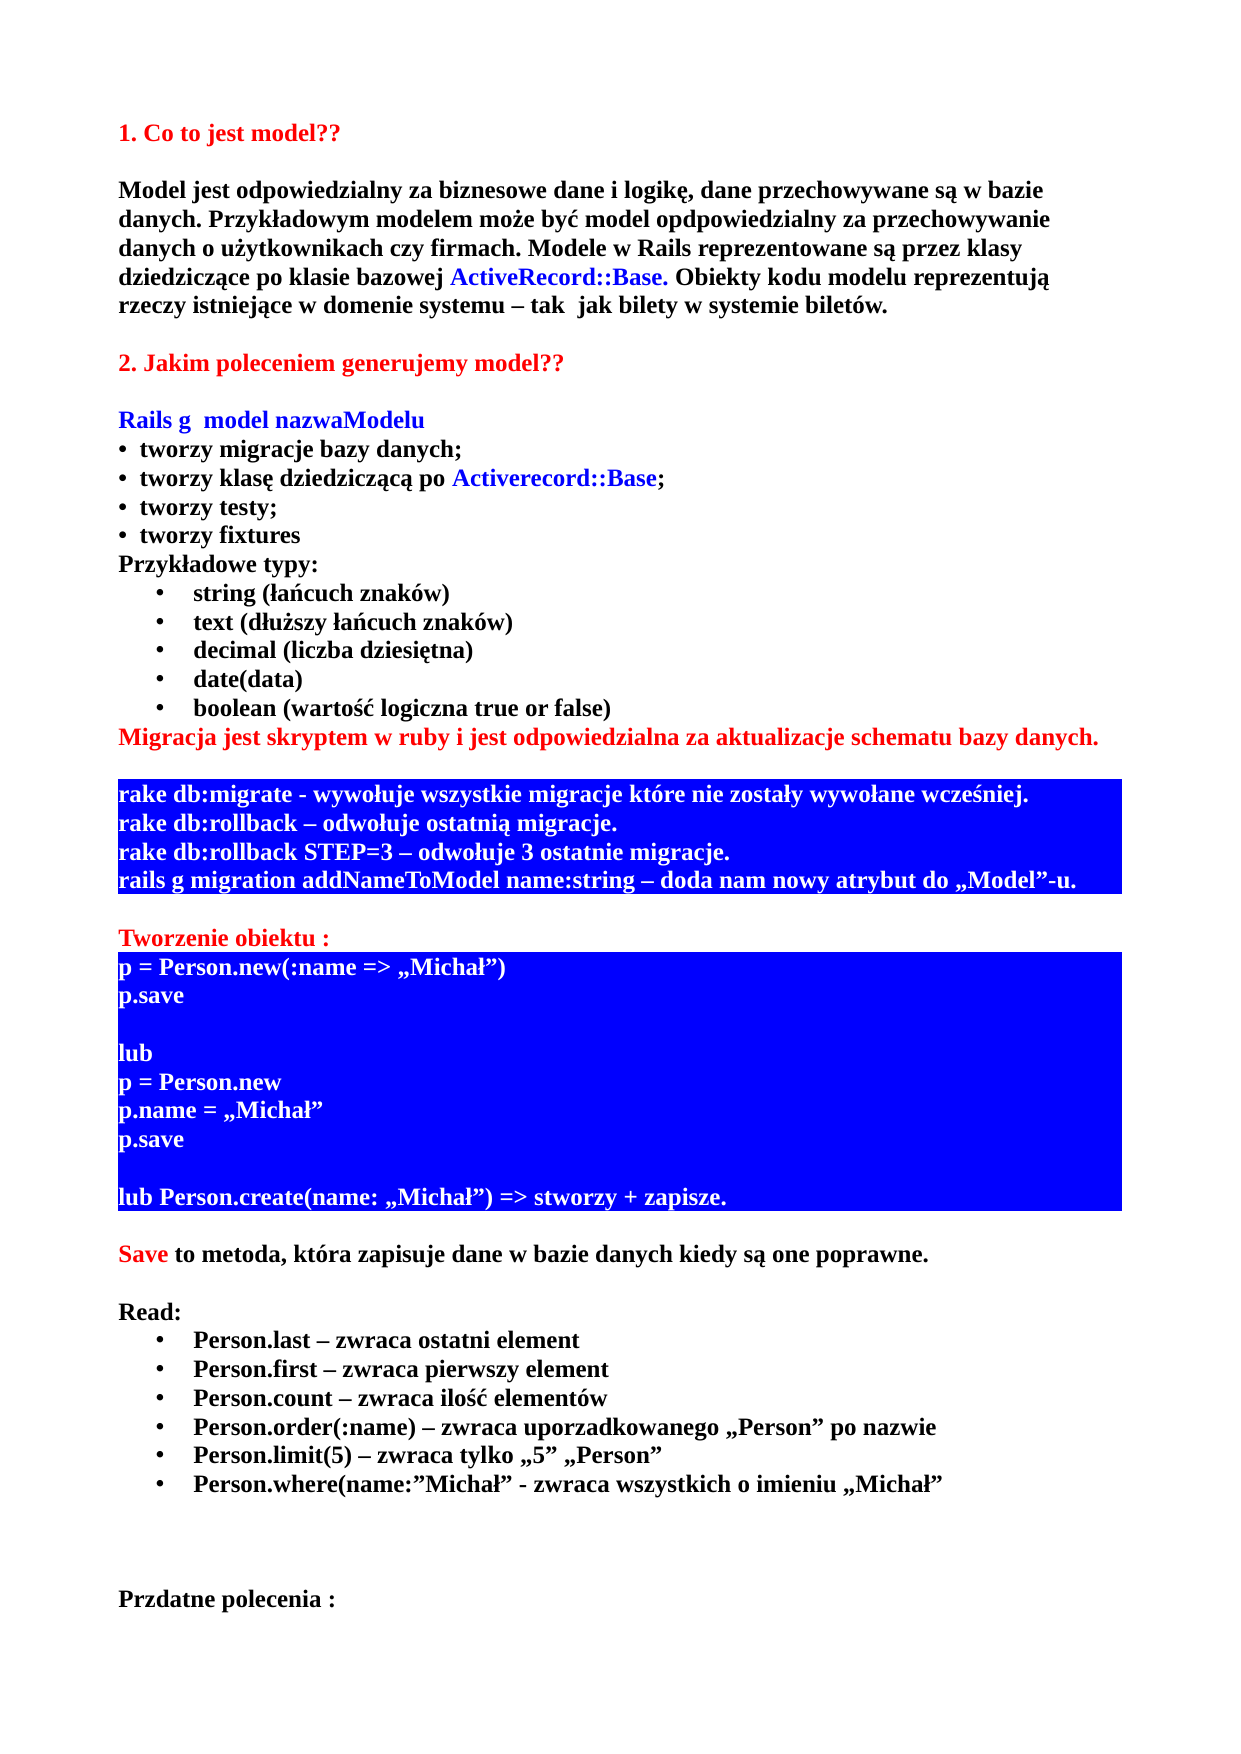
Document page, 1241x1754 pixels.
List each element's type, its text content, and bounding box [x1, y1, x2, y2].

text • tworzy klasę dziedziczącą po Activerecord::Base; [118, 463, 1122, 492]
text • tworzy testy; [118, 492, 1122, 521]
text Model jest odpowiedzialny za biznesowe dane i logikę, dane przechowywane są w bazie danych. Przykładowym modelem może być model opdpowiedzialny za przechowywanie danych o użytkownikach czy firmach. Modele w Rails reprezentowane są przez klasy dziedziczące po klasie bazowej ActiveRecord::Base. Obiekty kodu modelu reprezentują [118, 176, 1122, 291]
list Person.order(:name) – zwraca uporzadkowanego „Person” po nazwie [156, 1412, 1122, 1441]
list string (łańcuch znaków) [156, 578, 1122, 607]
list date(data) [156, 664, 1122, 693]
text rails g migration addNameToModel name:string – doda nam nowy atrybut do „Model”-u. [118, 866, 1122, 894]
text Przdatne polecenia : [118, 1584, 1122, 1613]
text p = Person.new [118, 1067, 1122, 1096]
text 1. Co to jest model?? [118, 118, 1122, 147]
text 2. Jakim poleceniem generujemy model?? [118, 348, 1122, 377]
list decimal (liczba dziesiętna) [156, 636, 1122, 664]
text rake db:rollback – odwołuje ostatnią migracje. [118, 808, 1122, 837]
text p.save [118, 981, 1122, 1009]
list text (dłuższy łańcuch znaków) [156, 607, 1122, 636]
list boolean (wartość logiczna true or false) [156, 693, 1122, 722]
text p = Person.new(:name => „Michał”) [118, 952, 1122, 981]
text Read: [118, 1297, 1122, 1326]
text lub [118, 1038, 1122, 1067]
text rake db:rollback STEP=3 – odwołuje 3 ostatnie migracje. [118, 837, 1122, 866]
text • tworzy migracje bazy danych; [118, 434, 1122, 463]
text rake db:migrate - wywołuje wszystkie migracje które nie zostały wywołane wcześniej. [118, 779, 1122, 808]
text p.name = „Michał” [118, 1096, 1122, 1124]
text rzeczy istniejące w domenie systemu – tak jak bilety w systemie biletów. [118, 291, 1122, 319]
text Przykładowe typy: [118, 549, 1122, 578]
list Person.last – zwraca ostatni element [156, 1326, 1122, 1354]
text Save to metoda, która zapisuje dane w bazie danych kiedy są one poprawne. [118, 1239, 1122, 1268]
text lub Person.create(name: „Michał”) => stworzy + zapisze. [118, 1182, 1122, 1211]
list Person.first – zwraca pierwszy element [156, 1354, 1122, 1383]
text Migracja jest skryptem w ruby i jest odpowiedzialna za aktualizacje schematu bazy danych. [118, 722, 1122, 751]
list Person.count – zwraca ilość elementów [156, 1383, 1122, 1412]
text Rails g model nazwaModelu [118, 406, 1122, 434]
text p.save [118, 1124, 1122, 1153]
list Person.where(name:”Michał” - zwraca wszystkich o imieniu „Michał” [156, 1469, 1122, 1498]
text • tworzy fixtures [118, 521, 1122, 549]
list Person.limit(5) – zwraca tylko „5” „Person” [156, 1441, 1122, 1469]
text Tworzenie obiektu : [118, 923, 1122, 952]
